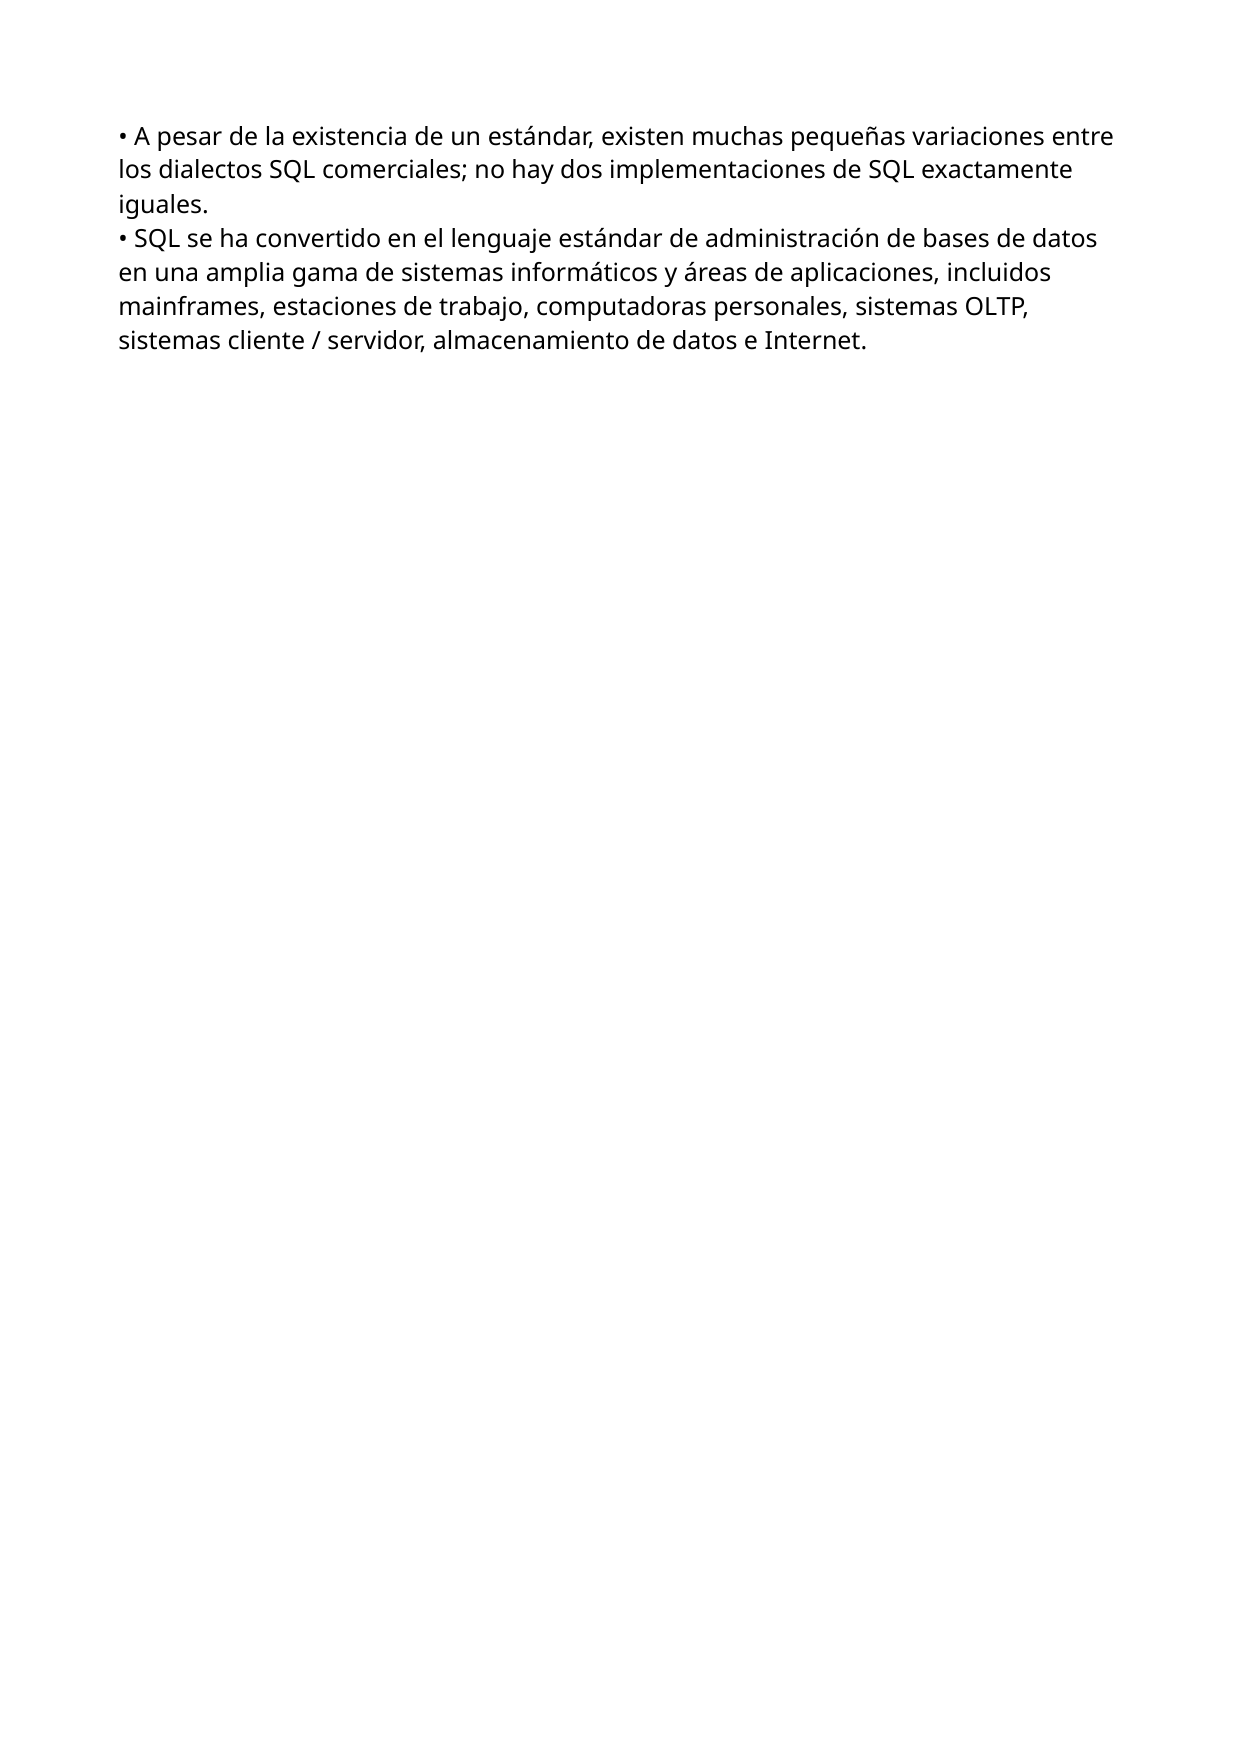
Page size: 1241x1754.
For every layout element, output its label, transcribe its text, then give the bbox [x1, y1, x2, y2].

text • A pesar de la existencia de un estándar, existen muchas pequeñas variaciones entre los dialectos SQL comerciales; no hay dos implementaciones de SQL exactamente iguales. [118, 118, 1122, 220]
text • SQL se ha convertido en el lenguaje estándar de administración de bases de datos en una amplia gama de sistemas informáticos y áreas de aplicaciones, incluidos mainframes, estaciones de trabajo, computadoras personales, sistemas OLTP, sistemas cliente / servidor, almacenamiento de datos e Internet. [118, 220, 1122, 357]
